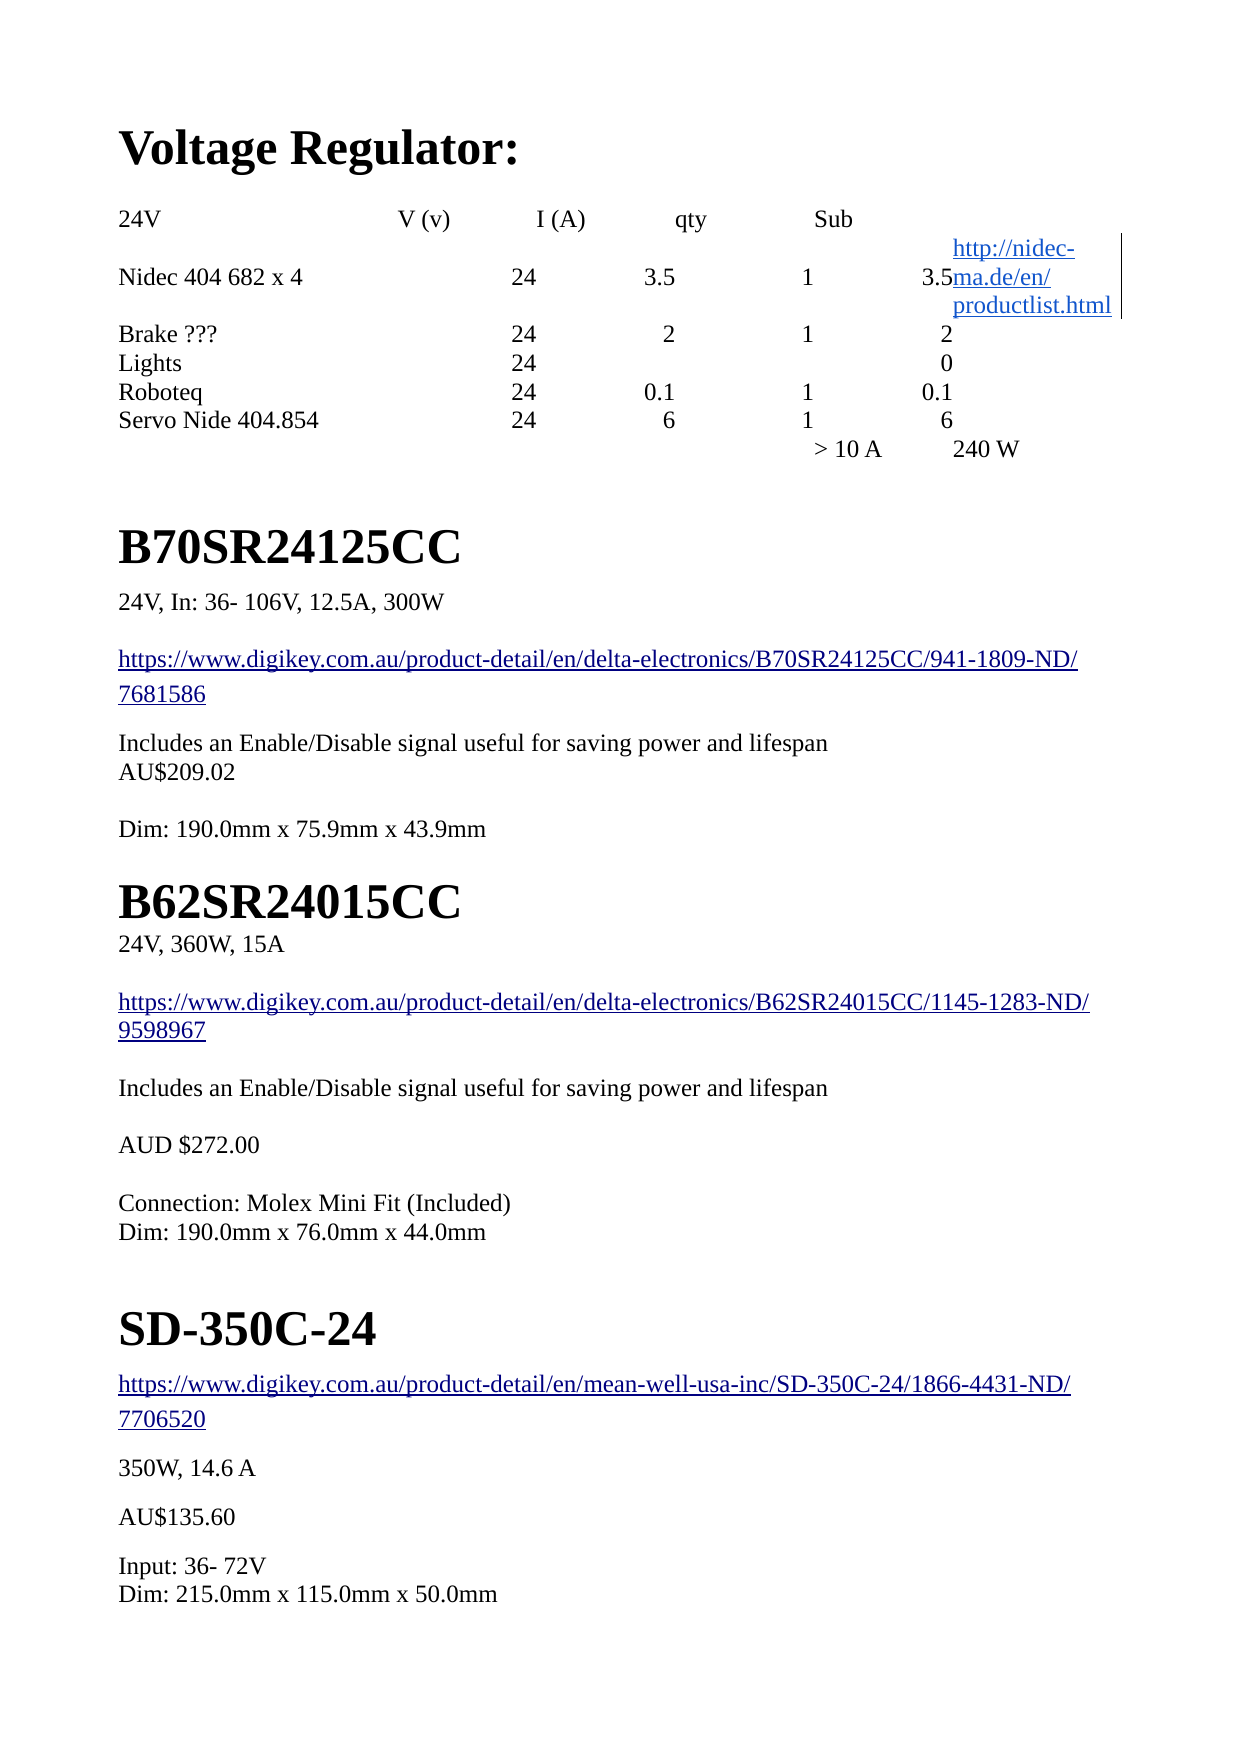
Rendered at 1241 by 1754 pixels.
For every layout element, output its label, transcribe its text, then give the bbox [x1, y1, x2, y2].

table_cell 24 [397, 348, 536, 377]
table_cell Nidec 404 682 x 4 [118, 233, 397, 319]
table_cell [953, 348, 1121, 377]
table_cell 3.5 [536, 233, 675, 319]
text B62SR24015CC [118, 872, 1122, 929]
table_cell 0.1 [814, 377, 953, 406]
table_cell 240 W [953, 434, 1121, 463]
table_cell Lights [118, 348, 397, 377]
table_cell http://nidec-ma.de/en/productlist.html [953, 233, 1121, 319]
table_cell 2 [814, 319, 953, 348]
table_cell 24 [397, 406, 536, 434]
text Dim: 190.0mm x 76.0mm x 44.0mm [118, 1217, 1122, 1245]
table_header 24V [118, 204, 397, 233]
subtitle B70SR24125CC [118, 517, 1122, 574]
text 24V, In: 36- 106V, 12.5A, 300W [118, 587, 1122, 616]
text AUD $272.00 [118, 1130, 1122, 1159]
table_header [953, 204, 1121, 233]
table_cell [675, 348, 814, 377]
table_cell [118, 434, 397, 463]
table_cell Brake ??? [118, 319, 397, 348]
text Dim: 215.0mm x 115.0mm x 50.0mm [118, 1579, 1122, 1608]
table_cell 1 [675, 406, 814, 434]
table_cell [675, 434, 814, 463]
table_cell 1 [675, 377, 814, 406]
table_cell 1 [675, 233, 814, 319]
table_cell [397, 434, 536, 463]
table_cell 24 [397, 319, 536, 348]
table_header qty [675, 204, 814, 233]
table_cell 6 [814, 406, 953, 434]
table_cell Roboteq [118, 377, 397, 406]
table_header I (A) [536, 204, 675, 233]
text AU$209.02 [118, 757, 1122, 785]
table_cell [953, 377, 1121, 406]
text AU$135.60 [118, 1502, 1122, 1531]
text 350W, 14.6 A [118, 1453, 1122, 1481]
text Dim: 190.0mm x 75.9mm x 43.9mm [118, 814, 1122, 843]
text Input: 36- 72V [118, 1551, 1122, 1579]
table_cell 6 [536, 406, 675, 434]
table_cell 0.1 [536, 377, 675, 406]
table_header V (v) [397, 204, 536, 233]
table_header Sub [814, 204, 953, 233]
text 24V, 360W, 15A [118, 929, 1122, 958]
text Voltage Regulator: [118, 118, 1122, 176]
table_cell 24 [397, 377, 536, 406]
table_cell Servo Nide 404.854 [118, 406, 397, 434]
table_cell 24 [397, 233, 536, 319]
table_cell [536, 348, 675, 377]
table_cell 2 [536, 319, 675, 348]
text https://www.digikey.com.au/product-detail/en/delta-electronics/B70SR24125CC/941-1809-ND/7681586 [118, 644, 1122, 708]
table_cell [953, 406, 1121, 434]
text https://www.digikey.com.au/product-detail/en/mean-well-usa-inc/SD-350C-24/1866-4431-ND/7706520 [118, 1369, 1122, 1432]
text Connection: Molex Mini Fit (Included) [118, 1188, 1122, 1217]
text https://www.digikey.com.au/product-detail/en/delta-electronics/B62SR24015CC/1145-1283-ND/9598967 [118, 987, 1122, 1044]
table_cell 1 [675, 319, 814, 348]
table_cell 3.5 [814, 233, 953, 319]
text Includes an Enable/Disable signal useful for saving power and lifespan [118, 728, 1122, 757]
text Includes an Enable/Disable signal useful for saving power and lifespan [118, 1073, 1122, 1102]
table_cell 0 [814, 348, 953, 377]
table_cell [536, 434, 675, 463]
table_cell [953, 319, 1121, 348]
table_cell > 10 A [814, 434, 953, 463]
subtitle SD-350C-24 [118, 1299, 1122, 1357]
